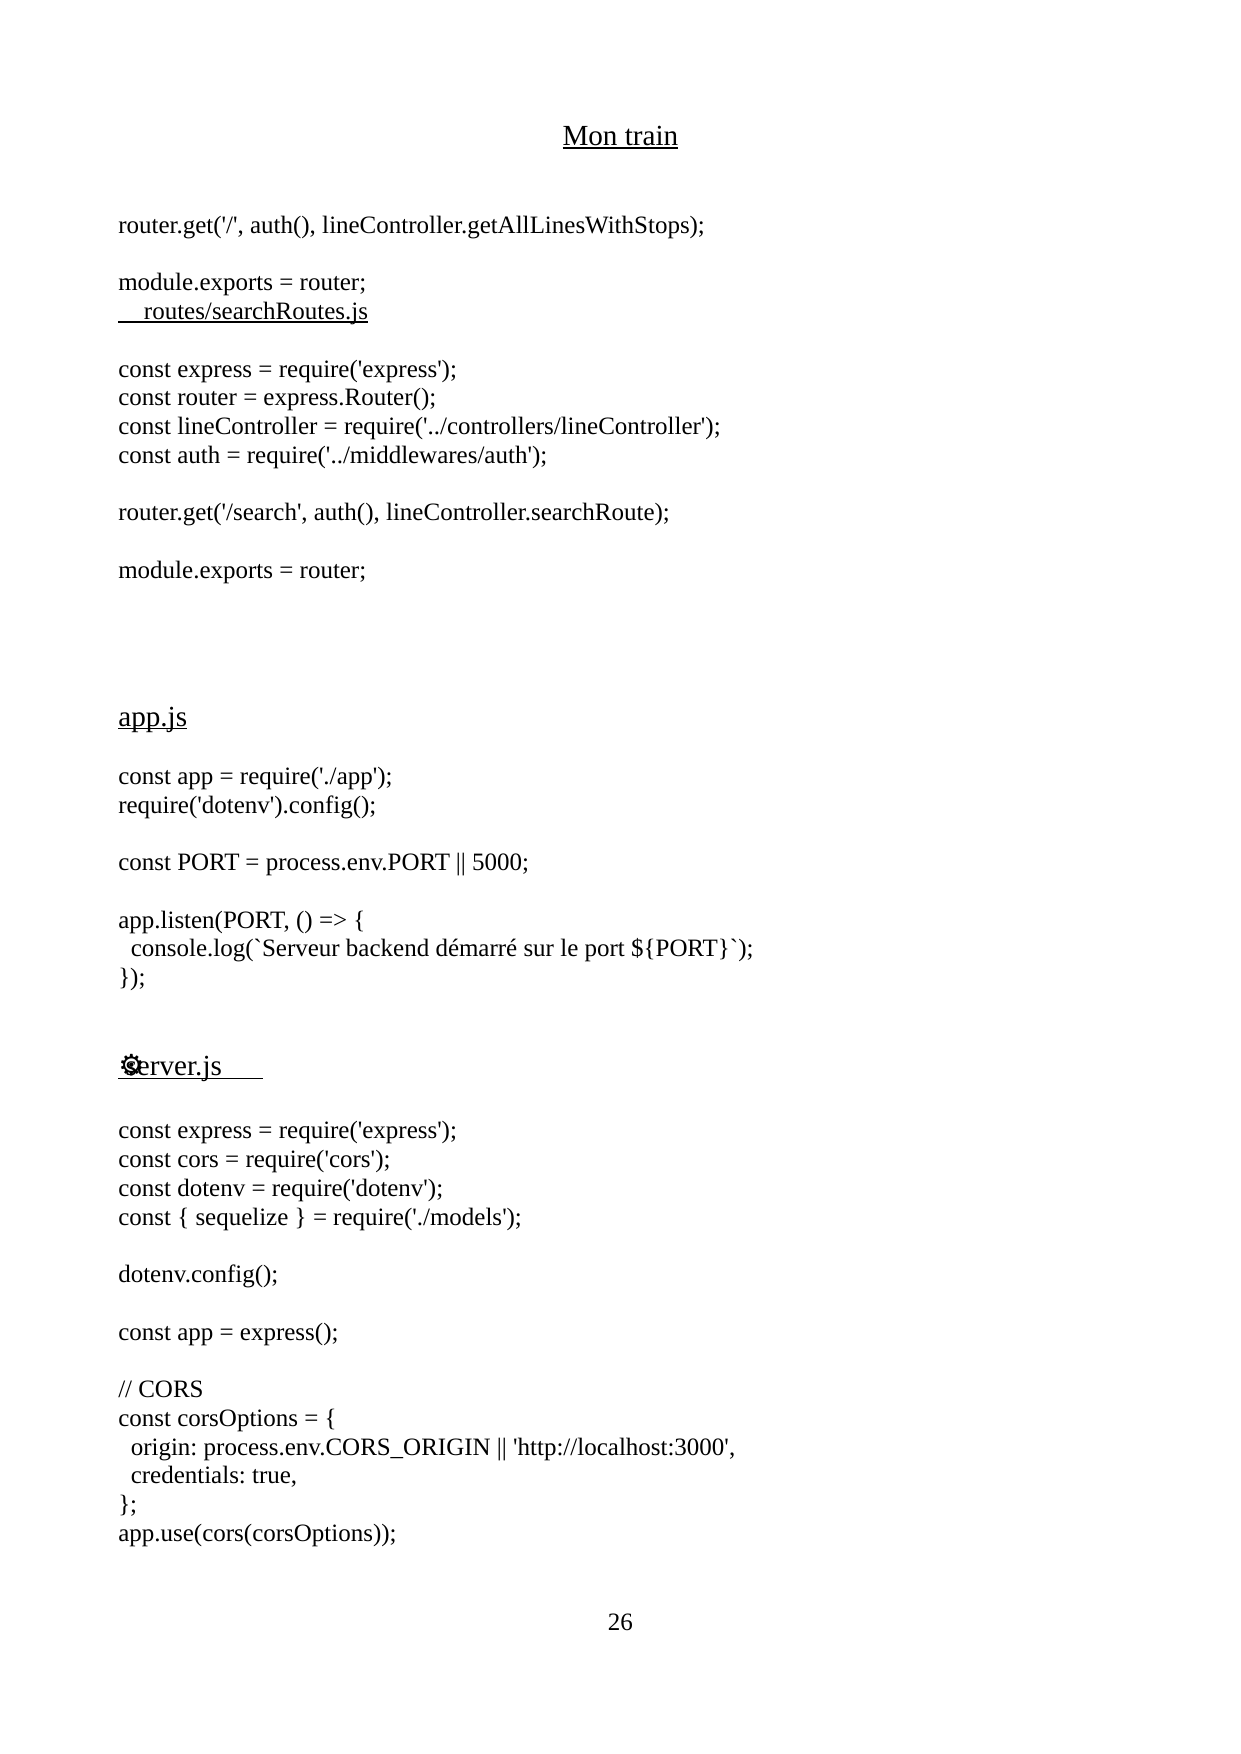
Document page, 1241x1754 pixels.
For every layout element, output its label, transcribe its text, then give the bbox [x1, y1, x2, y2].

text const lineController = require('../controllers/lineController'); [118, 411, 1122, 440]
text const express = require('express'); [118, 354, 1122, 382]
text const { sequelize } = require('./models'); [118, 1202, 1122, 1231]
text const app = require('./app'); [118, 761, 1122, 790]
text app.use(cors(corsOptions)); [118, 1518, 1122, 1547]
text credentials: true, [118, 1461, 1122, 1489]
text console.log(`Serveur backend démarré sur le port ${PORT}`); [118, 933, 1122, 962]
text app.listen(PORT, () => { [118, 905, 1122, 933]
text const cors = require('cors'); [118, 1144, 1122, 1173]
text const router = express.Router(); [118, 382, 1122, 411]
text app.js [118, 699, 1122, 732]
text module.exports = router; [118, 267, 1122, 296]
text const auth = require('../middlewares/auth'); [118, 440, 1122, 469]
text const express = require('express'); [118, 1116, 1122, 1144]
text 🔎 routes/searchRoutes.js [118, 296, 1122, 325]
text const dotenv = require('dotenv'); [118, 1173, 1122, 1202]
text router.get('/', auth(), lineController.getAllLinesWithStops); [118, 210, 1122, 239]
text router.get('/search', auth(), lineController.searchRoute); [118, 497, 1122, 526]
text const app = express(); [118, 1317, 1122, 1346]
text dotenv.config(); [118, 1259, 1122, 1288]
text const PORT = process.env.PORT || 5000; [118, 847, 1122, 876]
text // CORS [118, 1374, 1122, 1403]
text }; [118, 1489, 1122, 1518]
text }); [118, 962, 1122, 991]
text const corsOptions = { [118, 1403, 1122, 1432]
text 🚀 server.js⚙️ [118, 1048, 1122, 1082]
text origin: process.env.CORS_ORIGIN || 'http://localhost:3000', [118, 1432, 1122, 1461]
text require('dotenv').config(); [118, 790, 1122, 818]
text module.exports = router; [118, 555, 1122, 584]
